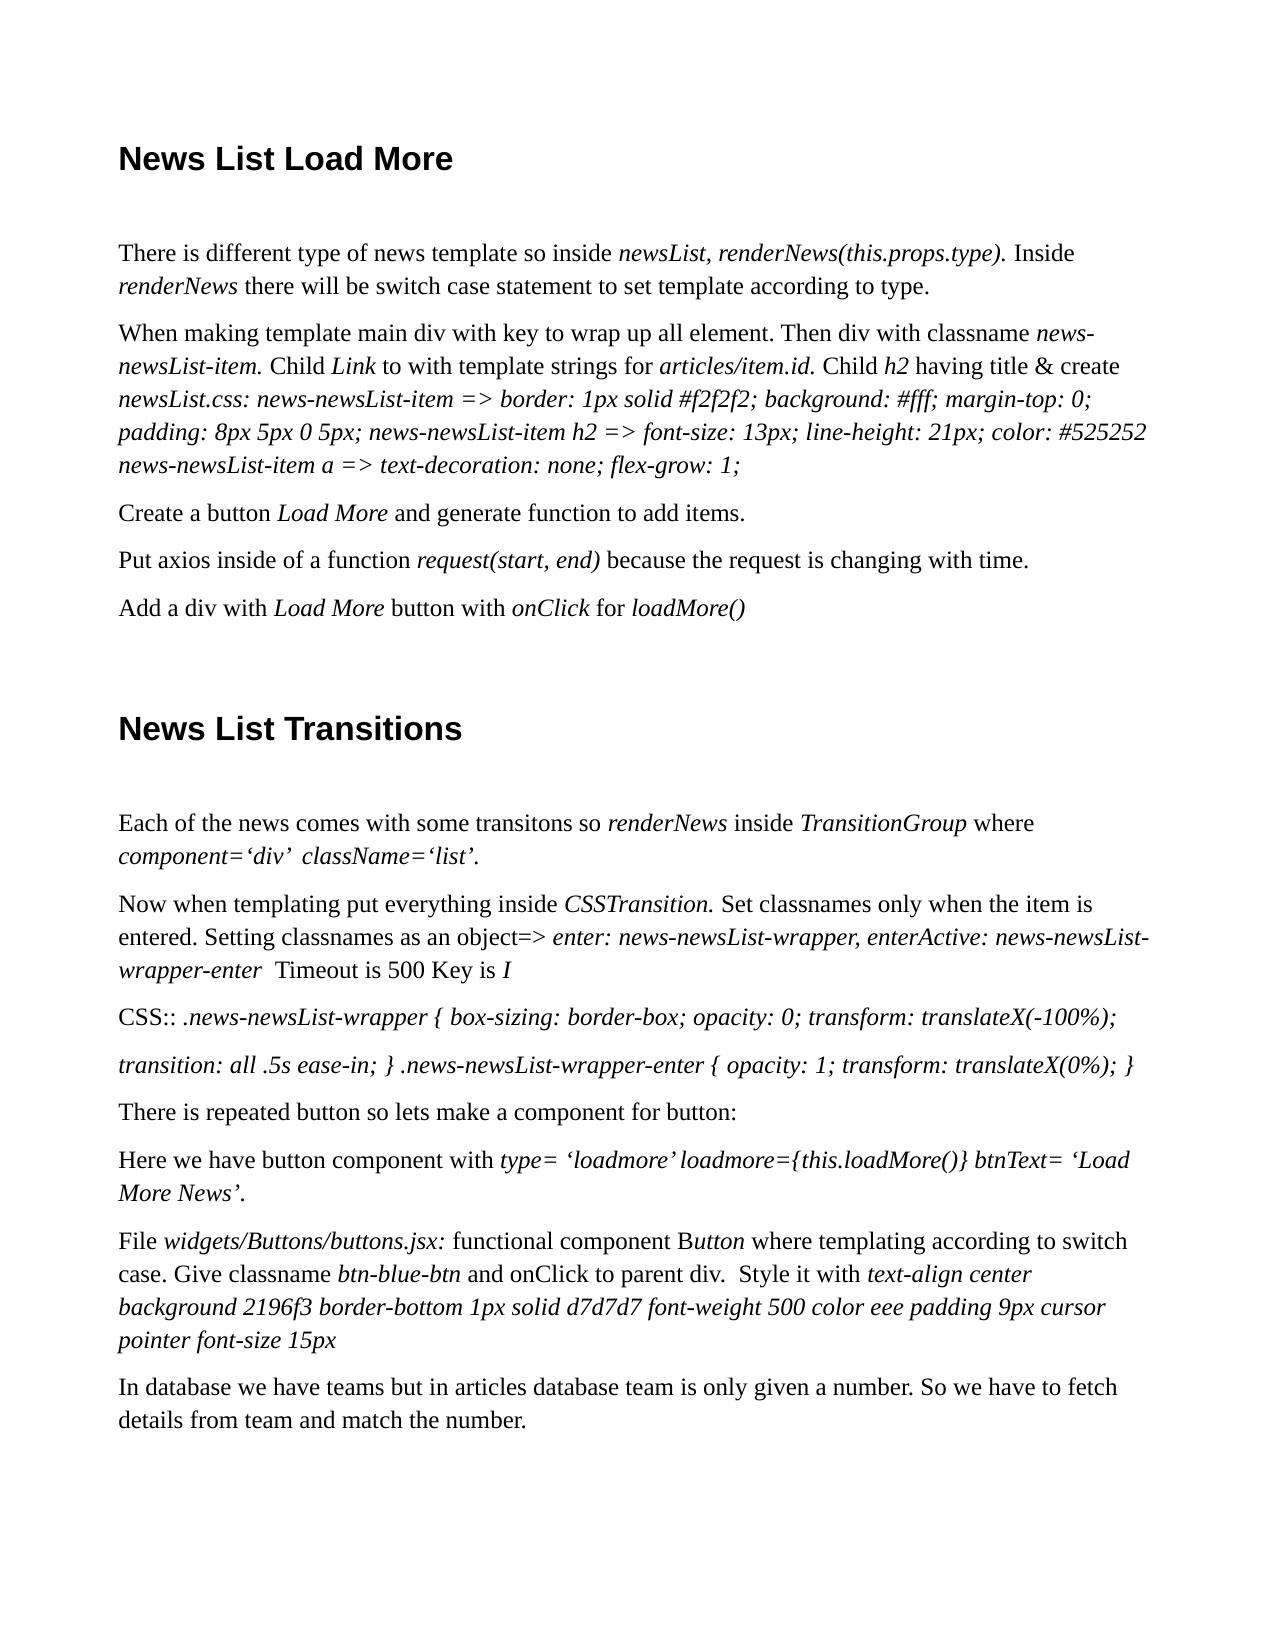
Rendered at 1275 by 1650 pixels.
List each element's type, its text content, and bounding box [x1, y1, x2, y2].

text CSS:: .news-newsList-wrapper { box-sizing: border-box; opacity: 0; transform: translateX(-100%); [118, 1002, 1157, 1031]
text File widgets/Buttons/buttons.jsx: functional component Button where templating according to switch case. Give classname btn-blue-btn and onClick to parent div. Style it with text-align center background 2196f3 border-bottom 1px solid d7d7d7 font-weight 500 color eee padding 9px cursor pointer font-size 15px [118, 1226, 1157, 1353]
text Now when templating put everything inside CSSTransition. Set classnames only when the item is entered. Setting classnames as an object=> enter: news-newsList-wrapper, enterActive: news-newsList-wrapper-enter Timeout is 500 Key is I [118, 889, 1157, 983]
text In database we have teams but in articles database team is only given a number. So we have to fetch details from team and match the number. [118, 1372, 1157, 1434]
subtitle News List Transitions [118, 709, 1157, 748]
text There is repeated button so lets make a component for button: [118, 1097, 1157, 1126]
text transition: all .5s ease-in; } .news-newsList-wrapper-enter { opacity: 1; transform: translateX(0%); } [118, 1050, 1157, 1079]
text There is different type of news template so inside newsList, renderNews(this.props.type). Inside renderNews there will be switch case statement to set template according to type. [118, 238, 1157, 299]
text Each of the news comes with some transitons so renderNews inside TransitionGroup where component=‘div’ className=‘list’. [118, 808, 1157, 870]
text When making template main div with key to wrap up all element. Then div with classname news-newsList-item. Child Link to with template strings for articles/item.id. Child h2 having title & create newsList.css: news-newsList-item => border: 1px solid #f2f2f2; background: #fff; margin-top: 0; padding: 8px 5px 0 5px; news-newsList-item h2 => font-size: 13px; line-height: 21px; color: #525252 news-newsList-item a => text-decoration: none; flex-grow: 1; [118, 318, 1157, 479]
text Put axios inside of a function request(start, end) because the request is changing with time. [118, 546, 1157, 574]
text Add a div with Load More button with onClick for loadMore() [118, 593, 1157, 622]
text Here we have button component with type= ‘loadmore’ loadmore={this.loadMore()} btnText= ‘Load More News’. [118, 1145, 1157, 1207]
text Create a button Load More and generate function to add items. [118, 498, 1157, 527]
subtitle News List Load More [118, 139, 1157, 178]
